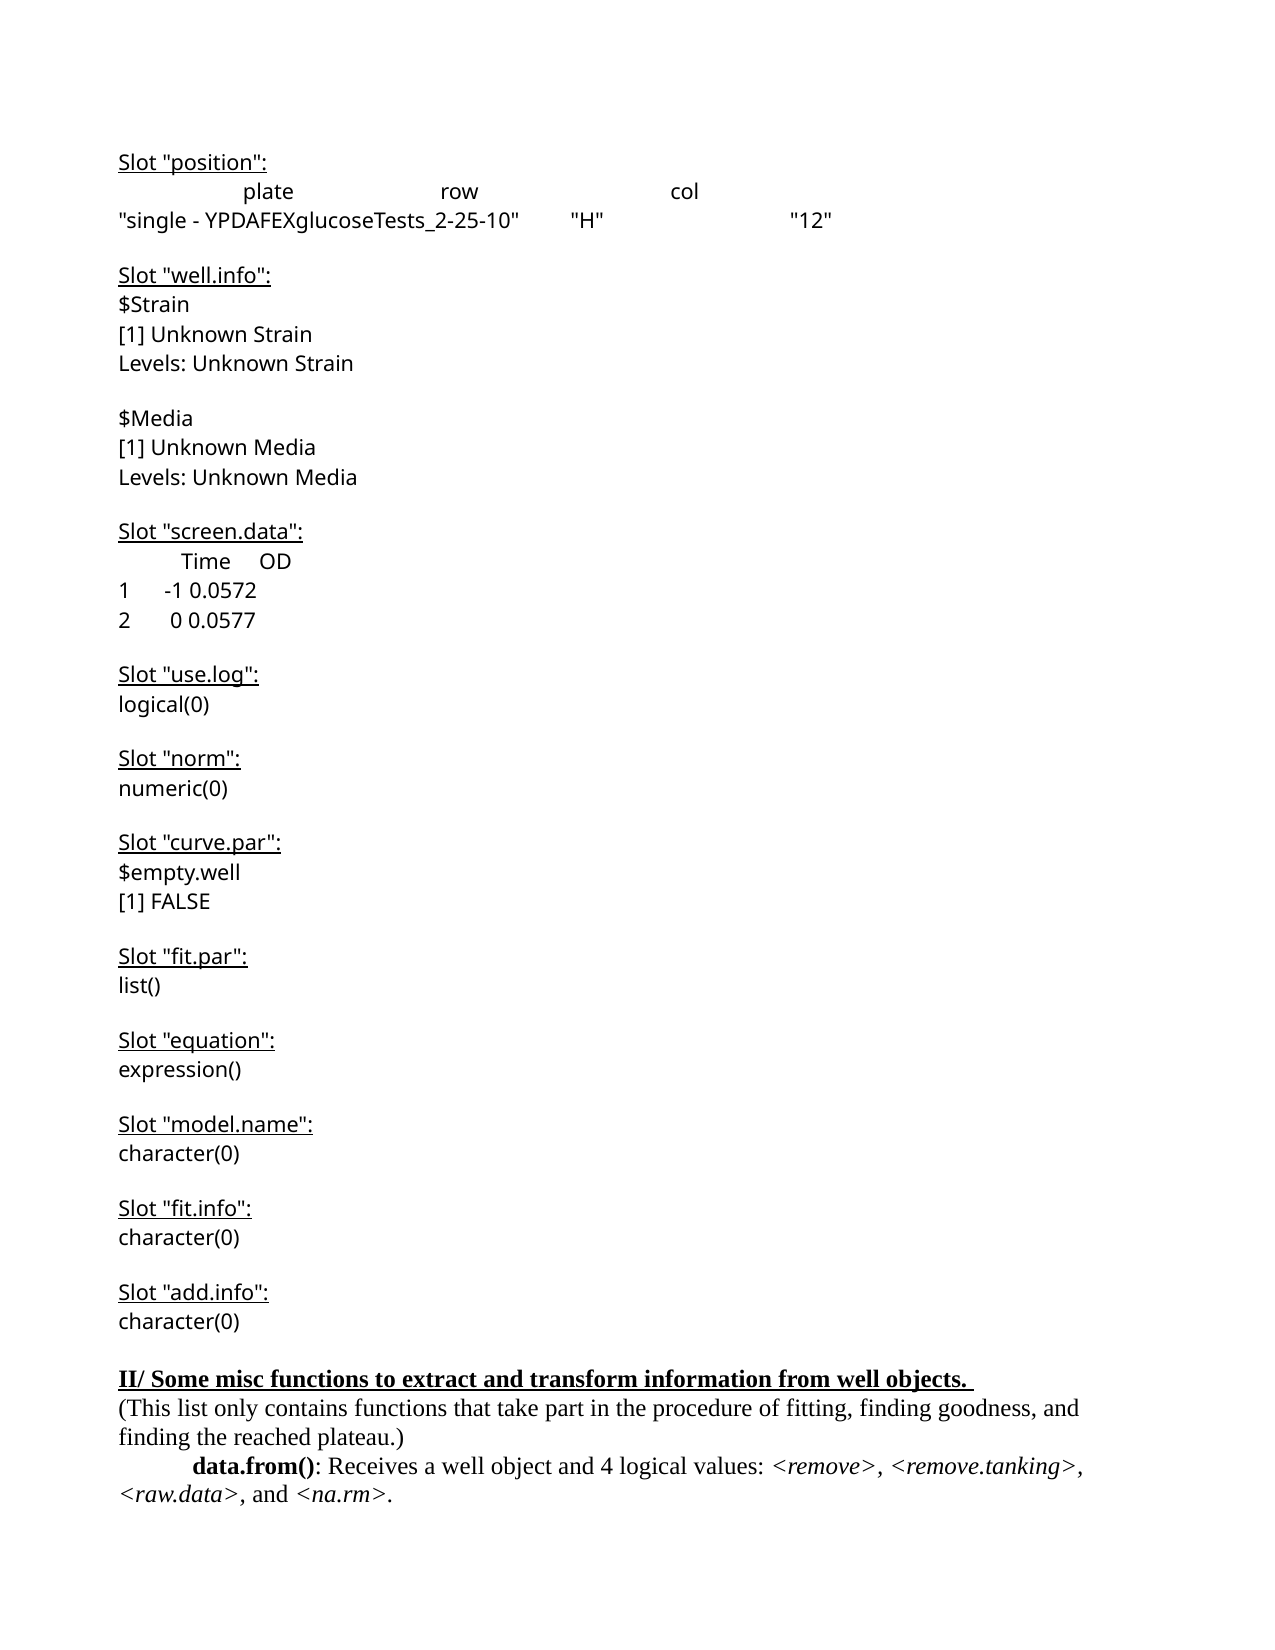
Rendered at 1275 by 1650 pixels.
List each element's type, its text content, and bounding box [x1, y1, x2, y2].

text Slot "curve.par": [118, 827, 1157, 857]
text 1 -1 0.0572 [118, 576, 1157, 605]
text $Strain [118, 290, 1157, 319]
text Slot "equation": [118, 1025, 1157, 1054]
text Slot "fit.par": [118, 941, 1157, 970]
text Slot "well.info": [118, 260, 1157, 290]
text (This list only contains functions that take part in the procedure of fitting, finding goodness, and finding the reached plateau.) [118, 1393, 1157, 1451]
text Slot "screen.data": [118, 517, 1157, 546]
text "single - YPDAFEXglucoseTests_2-25-10" "H" "12" [118, 206, 1157, 235]
text Slot "fit.info": [118, 1193, 1157, 1222]
text character(0) [118, 1306, 1157, 1336]
text Slot "model.name": [118, 1109, 1157, 1138]
text 2 0 0.0577 [118, 605, 1157, 634]
text Slot "add.info": [118, 1277, 1157, 1306]
text list() [118, 970, 1157, 1000]
text Slot "norm": [118, 743, 1157, 773]
text data.from(): Receives a well object and 4 logical values: <remove>, <remove.tanking>, <raw.data>, and <na.rm>. [118, 1451, 1157, 1508]
text II/ Some misc functions to extract and transform information from well objects. [118, 1364, 1157, 1393]
text $empty.well [118, 857, 1157, 886]
text [1] Unknown Strain [118, 319, 1157, 349]
text Levels: Unknown Media [118, 462, 1157, 492]
text expression() [118, 1054, 1157, 1084]
text Slot "position": [118, 147, 1157, 176]
text character(0) [118, 1222, 1157, 1252]
text Time OD [118, 546, 1157, 576]
text [1] Unknown Media [118, 433, 1157, 462]
text plate row col [118, 176, 1157, 206]
text Slot "use.log": [118, 659, 1157, 689]
text $Media [118, 403, 1157, 433]
text logical(0) [118, 689, 1157, 718]
text Levels: Unknown Strain [118, 349, 1157, 378]
text character(0) [118, 1138, 1157, 1168]
text numeric(0) [118, 773, 1157, 802]
text [1] FALSE [118, 886, 1157, 916]
